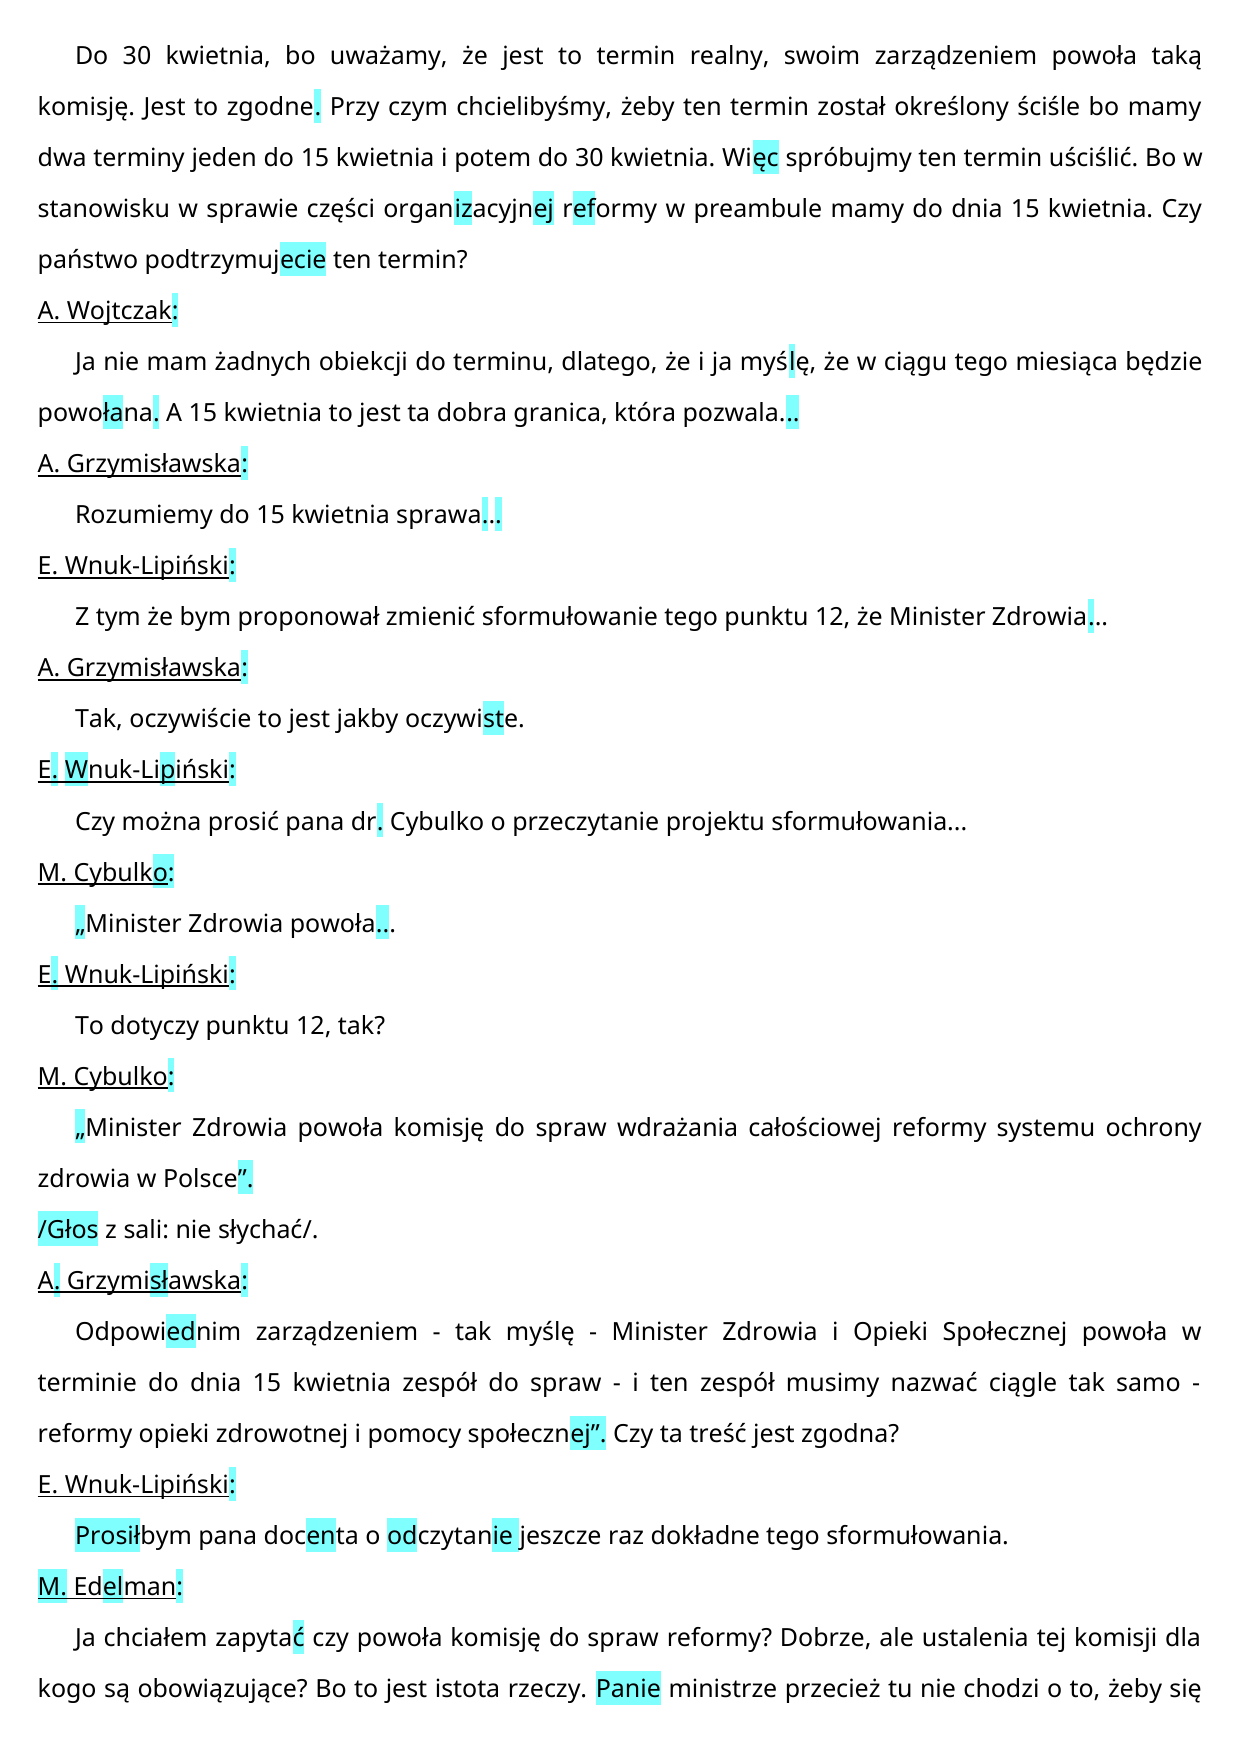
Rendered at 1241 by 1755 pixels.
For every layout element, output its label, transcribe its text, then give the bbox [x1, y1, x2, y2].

text E. Wnuk-Lipiński: [37, 752, 1203, 786]
text Rozumiemy do 15 kwietnia sprawa... [37, 497, 1203, 531]
text M. Cybulko: [37, 1058, 1203, 1092]
text Prosiłbym pana docenta o odczytanie jeszcze raz dokładne tego sformułowania. [37, 1518, 1203, 1552]
text Odpowiednim zarządzeniem - tak myślę - Minister Zdrowia i Opieki Społecznej powoła w terminie do dnia 15 kwietnia zespół do spraw - i ten zespół musimy nazwać ciągle tak samo - reformy opieki zdrowotnej i pomocy społecznej”. Czy ta treść jest zgodna? [37, 1313, 1203, 1450]
text To dotyczy punktu 12, tak? [37, 1007, 1203, 1041]
text „Minister Zdrowia powoła komisję do spraw wdrażania całościowej reformy systemu ochrony zdrowia w Polsce”. [37, 1109, 1203, 1194]
text Tak, oczywiście to jest jakby oczywiste. [37, 701, 1203, 735]
text E. Wnuk-Lipiński: [37, 956, 1203, 990]
text A. Grzymisławska: [37, 446, 1203, 480]
text /Głos z sali: nie słychać/. [37, 1211, 1203, 1246]
text „Minister Zdrowia powoła... [37, 905, 1203, 939]
text Do 30 kwietnia, bo uważamy, że jest to termin realny, swoim zarządzeniem powoła taką komisję. Jest to zgodne. Przy czym chcielibyśmy, żeby ten termin został określony ściśle bo mamy dwa terminy jeden do 15 kwietnia i potem do 30 kwietnia. Więc spróbujmy ten termin uściślić. Bo w stanowisku w sprawie części organizacyjnej reformy w preambule mamy do dnia 15 kwietnia. Czy państwo podtrzymujecie ten termin? [37, 37, 1203, 276]
text Ja nie mam żadnych obiekcji do terminu, dlatego, że i ja myślę, że w ciągu tego miesiąca będzie powołana. A 15 kwietnia to jest ta dobra granica, która pozwala... [37, 344, 1203, 429]
text Czy można prosić pana dr. Cybulko o przeczytanie projektu sformułowania... [37, 803, 1203, 837]
text Ja chciałem zapytać czy powoła komisję do spraw reformy? Dobrze, ale ustalenia tej komisji dla kogo są obowiązujące? Bo to jest istota rzeczy. Panie ministrze przecież tu nie chodzi o to, żeby się [37, 1620, 1203, 1705]
text M. Edelman: [37, 1569, 1203, 1603]
text A. Grzymisławska: [37, 650, 1203, 684]
text M. Cybulko: [37, 854, 1203, 888]
text A. Wojtczak: [37, 293, 1203, 327]
text E. Wnuk-Lipiński: [37, 548, 1203, 582]
text Z tym że bym proponował zmienić sformułowanie tego punktu 12, że Minister Zdrowia... [37, 599, 1203, 633]
text E. Wnuk-Lipiński: [37, 1467, 1203, 1501]
text A. Grzymisławska: [37, 1262, 1203, 1297]
